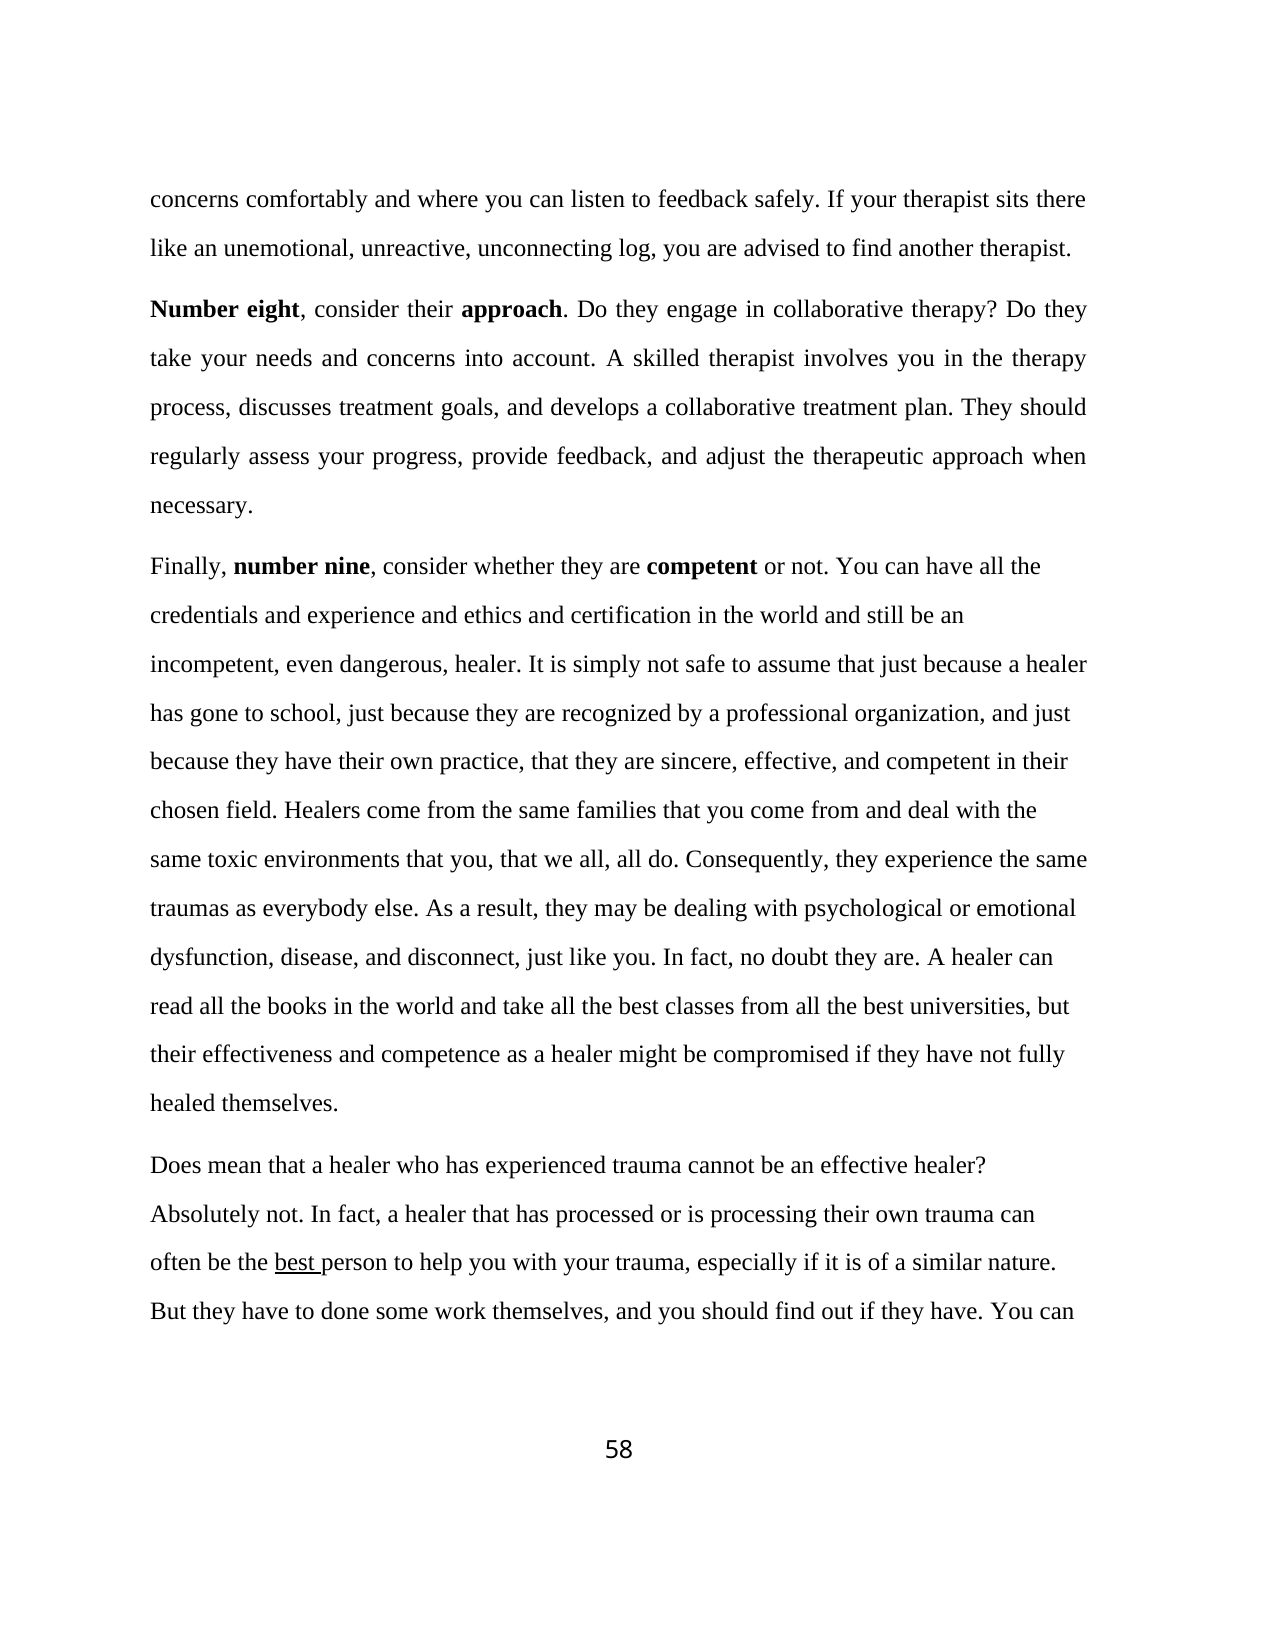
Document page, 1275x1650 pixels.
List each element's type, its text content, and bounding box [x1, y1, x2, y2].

text Finally, number nine, consider whether they are competent or not. You can have all the credentials and experience and ethics and certification in the world and still be an incompetent, even dangerous, healer. It is simply not safe to assume that just because a healer has gone to school, just because they are recognized by a professional organization, and just because they have their own practice, that they are sincere, effective, and competent in their chosen field. Healers come from the same families that you come from and deal with the same toxic environments that you, that we all, all do. Consequently, they experience the same traumas as everybody else. As a result, they may be dealing with psychological or emotional dysfunction, disease, and disconnect, just like you. In fact, no doubt they are. A healer can read all the books in the world and take all the best classes from all the best universities, but their effectiveness and competence as a healer might be compromised if they have not fully healed themselves. [150, 551, 1087, 1117]
text Number eight, consider their approach. Do they engage in collaborative therapy? Do they take your needs and concerns into account. A skilled therapist involves you in the therapy process, discusses treatment goals, and develops a collaborative treatment plan. They should regularly assess your progress, provide feedback, and adjust the therapeutic approach when necessary. [150, 294, 1087, 518]
text concerns comfortably and where you can listen to feedback safely. If your therapist sits there like an unemotional, unreactive, unconnecting log, you are advised to find another therapist. [150, 184, 1087, 262]
text Does mean that a healer who has experienced trauma cannot be an effective healer? Absolutely not. In fact, a healer that has processed or is processing their own trauma can often be the best person to help you with your trauma, especially if it is of a similar nature. But they have to done some work themselves, and you should find out if they have. You can [150, 1150, 1087, 1325]
